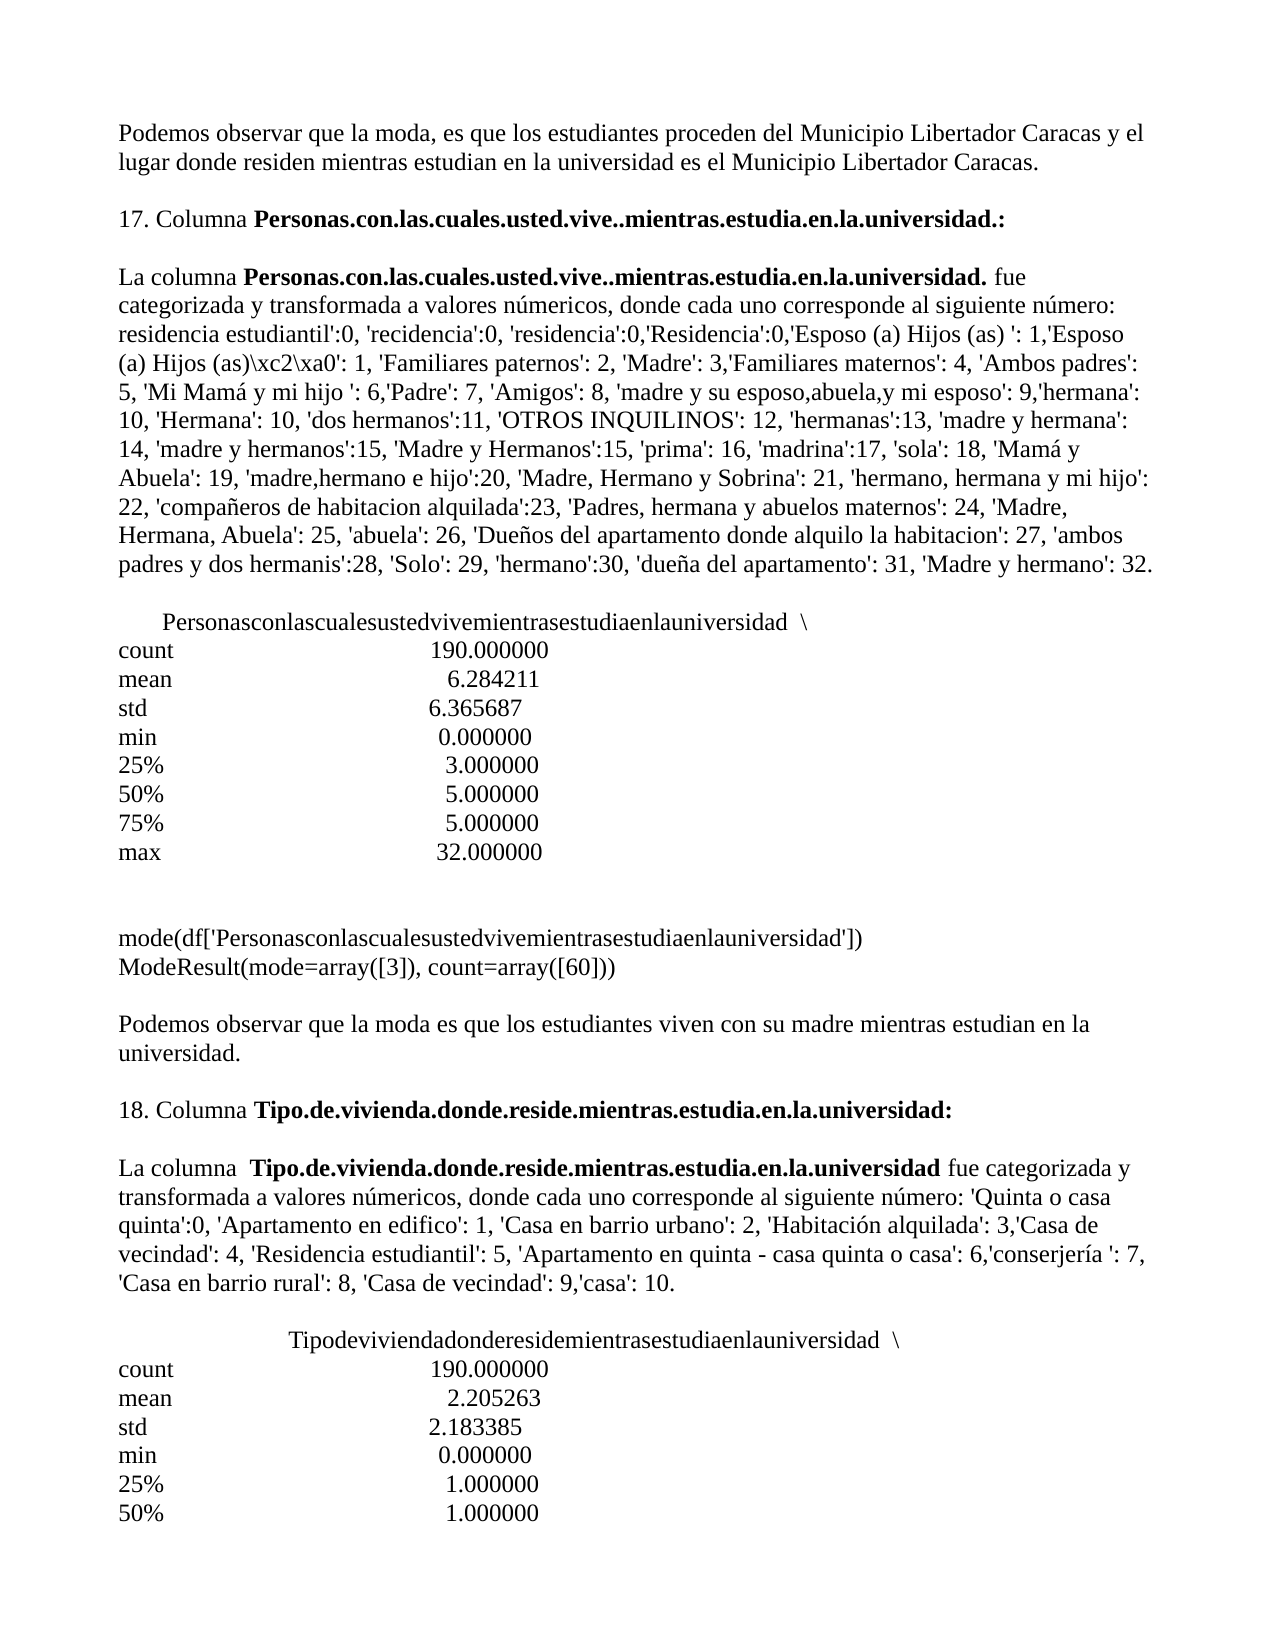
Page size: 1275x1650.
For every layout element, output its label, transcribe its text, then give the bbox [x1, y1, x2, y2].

text mode(df['Personasconlascualesustedvivemientrasestudiaenlauniversidad']) [118, 923, 1157, 952]
text La columna Tipo.de.vivienda.donde.reside.mientras.estudia.en.la.universidad fue categorizada y transformada a valores númericos, donde cada uno corresponde al siguiente número: 'Quinta o casa quinta':0, 'Apartamento en edifico': 1, 'Casa en barrio urbano': 2, 'Habitación alquilada': 3,'Casa de vecindad': 4, 'Residencia estudiantil': 5, 'Apartamento en quinta - casa quinta o casa': 6,'conserjería ': 7, 'Casa en barrio rural': 8, 'Casa de vecindad': 9,'casa': 10. [118, 1153, 1157, 1297]
text std 6.365687 [118, 693, 1157, 722]
text count 190.000000 [118, 1354, 1157, 1383]
text 25% 3.000000 [118, 751, 1157, 779]
text 25% 1.000000 [118, 1469, 1157, 1498]
text La columna Personas.con.las.cuales.usted.vive..mientras.estudia.en.la.universidad. fue categorizada y transformada a valores númericos, donde cada uno corresponde al siguiente número: residencia estudiantil':0, 'recidencia':0, 'residencia':0,'Residencia':0,'Esposo (a) Hijos (as) ': 1,'Esposo (a) Hijos (as)\xc2\xa0': 1, 'Familiares paternos': 2, 'Madre': 3,'Familiares maternos': 4, 'Ambos padres': 5, 'Mi Mamá y mi hijo ': 6,'Padre': 7, 'Amigos': 8, 'madre y su esposo,abuela,y mi esposo': 9,'hermana': 10, 'Hermana': 10, 'dos hermanos':11, 'OTROS INQUILINOS': 12, 'hermanas':13, 'madre y hermana': 14, 'madre y hermanos':15, 'Madre y Hermanos':15, 'prima': 16, 'madrina':17, 'sola': 18, 'Mamá y Abuela': 19, 'madre,hermano e hijo':20, 'Madre, Hermano y Sobrina': 21, 'hermano, hermana y mi hijo': 22, 'compañeros de habitacion alquilada':23, 'Padres, hermana y abuelos maternos': 24, 'Madre, Hermana, Abuela': 25, 'abuela': 26, 'Dueños del apartamento donde alquilo la habitacion': 27, 'ambos padres y dos hermanis':28, 'Solo': 29, 'hermano':30, 'dueña del apartamento': 31, 'Madre y hermano': 32. [118, 262, 1157, 578]
text max 32.000000 [118, 837, 1157, 866]
text 75% 5.000000 [118, 808, 1157, 837]
text mean 6.284211 [118, 664, 1157, 693]
text 18. Columna Tipo.de.vivienda.donde.reside.mientras.estudia.en.la.universidad: [118, 1096, 1157, 1124]
text Personasconlascualesustedvivemientrasestudiaenlauniversidad \ [118, 607, 1157, 636]
text min 0.000000 [118, 722, 1157, 751]
text Tipodeviviendadonderesidemientrasestudiaenlauniversidad \ [118, 1326, 1157, 1354]
text ModeResult(mode=array([3]), count=array([60])) [118, 952, 1157, 981]
text 50% 5.000000 [118, 779, 1157, 808]
text Podemos observar que la moda es que los estudiantes viven con su madre mientras estudian en la universidad. [118, 1009, 1157, 1067]
text min 0.000000 [118, 1441, 1157, 1469]
text 50% 1.000000 [118, 1498, 1157, 1527]
text std 2.183385 [118, 1412, 1157, 1441]
text Podemos observar que la moda, es que los estudiantes proceden del Municipio Libertador Caracas y el lugar donde residen mientras estudian en la universidad es el Municipio Libertador Caracas. [118, 118, 1157, 176]
text mean 2.205263 [118, 1383, 1157, 1412]
text 17. Columna Personas.con.las.cuales.usted.vive..mientras.estudia.en.la.universidad.: [118, 204, 1157, 233]
text count 190.000000 [118, 636, 1157, 664]
